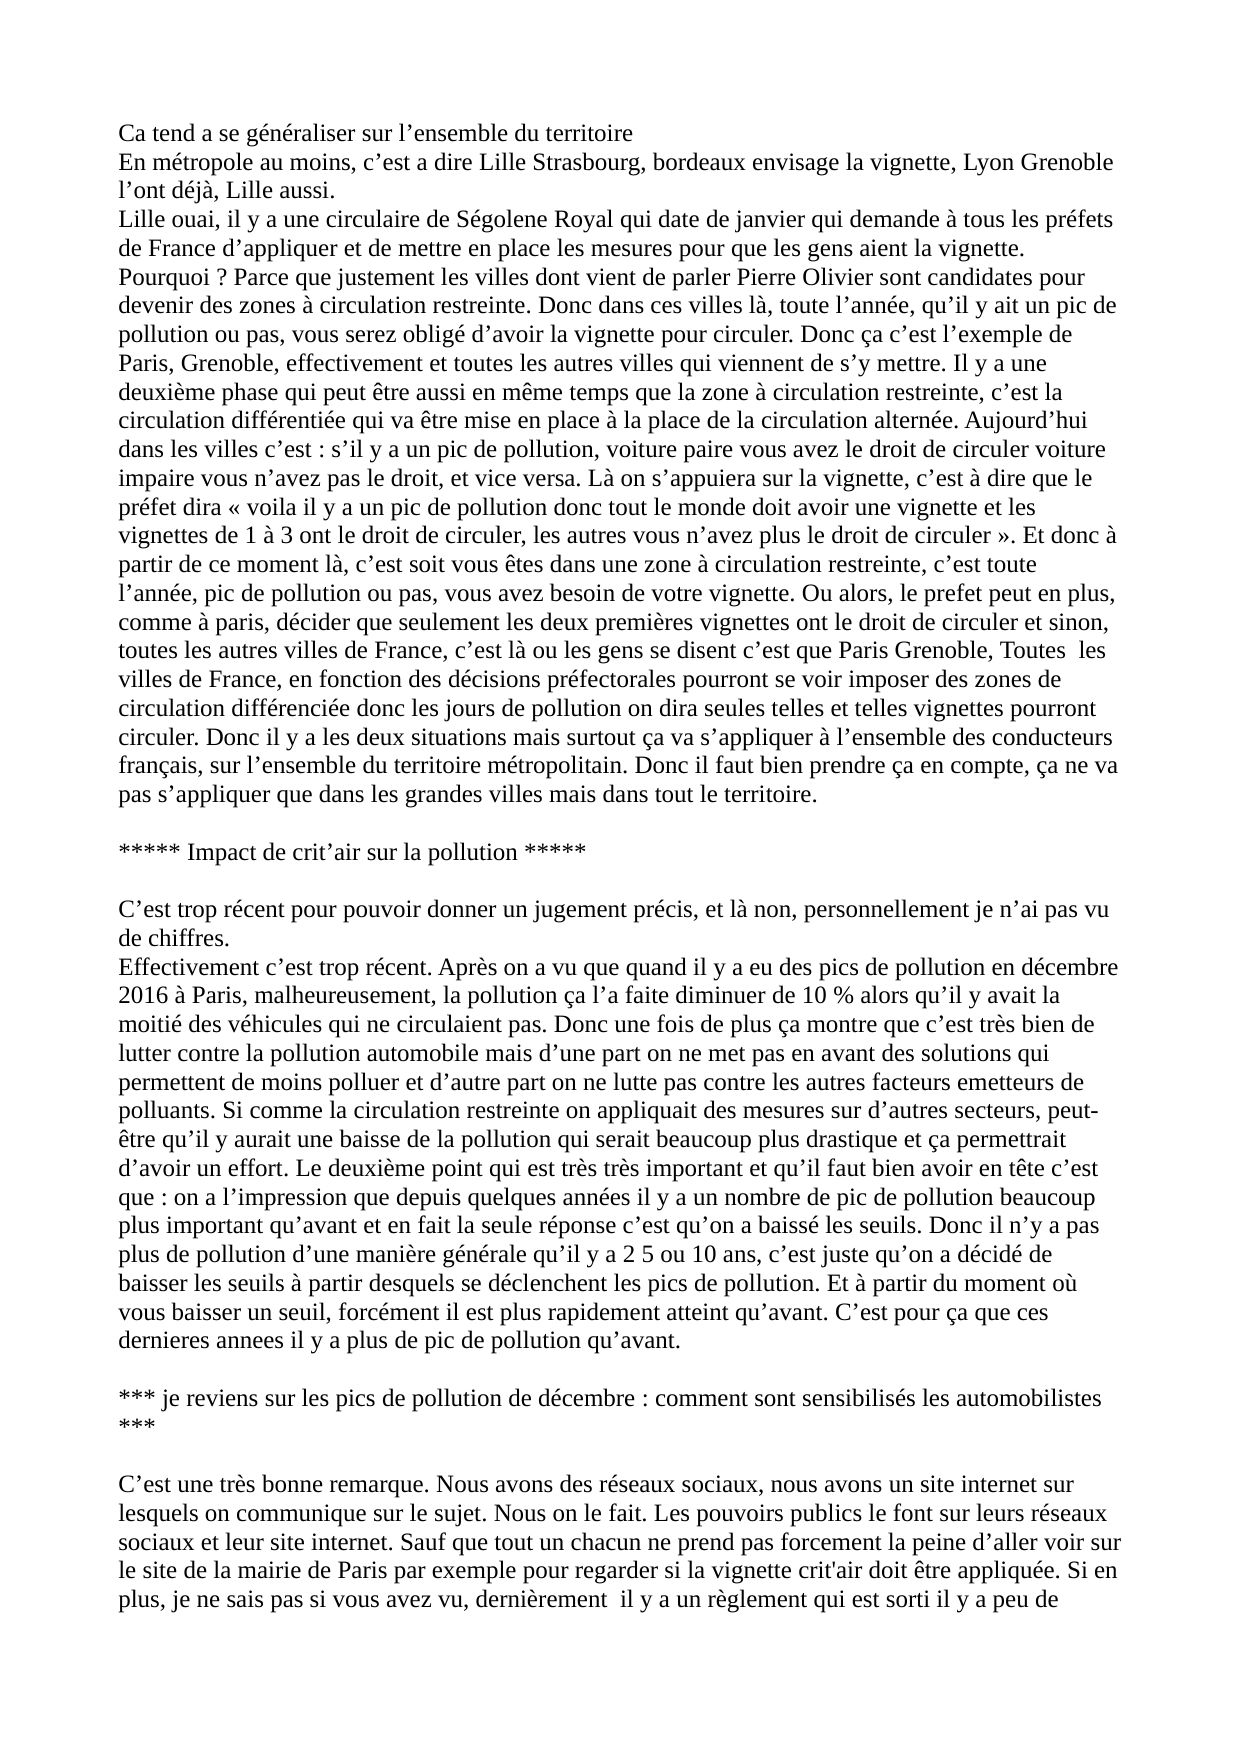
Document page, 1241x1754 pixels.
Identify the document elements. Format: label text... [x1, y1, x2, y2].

text C’est trop récent pour pouvoir donner un jugement précis, et là non, personnellement je n’ai pas vu de chiffres. [118, 894, 1122, 952]
text Lille ouai, il y a une circulaire de Ségolene Royal qui date de janvier qui demande à tous les préfets de France d’appliquer et de mettre en place les mesures pour que les gens aient la vignette. Pourquoi ? Parce que justement les villes dont vient de parler Pierre Olivier sont candidates pour devenir des zones à circulation restreinte. Donc dans ces villes là, toute l’année, qu’il y ait un pic de pollution ou pas, vous serez obligé d’avoir la vignette pour circuler. Donc ça c’est l’exemple de Paris, Grenoble, effectivement et toutes les autres villes qui viennent de s’y mettre. Il y a une deuxième phase qui peut être aussi en même temps que la zone à circulation restreinte, c’est la circulation différentiée qui va être mise en place à la place de la circulation alternée. Aujourd’hui dans les villes c’est : s’il y a un pic de pollution, voiture paire vous avez le droit de circuler voiture impaire vous n’avez pas le droit, et vice versa. Là on s’appuiera sur la vignette, c’est à dire que le préfet dira « voila il y a un pic de pollution donc tout le monde doit avoir une vignette et les vignettes de 1 à 3 ont le droit de circuler, les autres vous n’avez plus le droit de circuler ». Et donc à partir de ce moment là, c’est soit vous êtes dans une zone à circulation restreinte, c’est toute l’année, pic de pollution ou pas, vous avez besoin de votre vignette. Ou alors, le prefet peut en plus, comme à paris, décider que seulement les deux premières vignettes ont le droit de circuler et sinon, toutes les autres villes de France, c’est là ou les gens se disent c’est que Paris Grenoble, Toutes les villes de France, en fonction des décisions préfectorales pourront se voir imposer des zones de circulation différenciée donc les jours de pollution on dira seules telles et telles vignettes pourront circuler. Donc il y a les deux situations mais surtout ça va s’appliquer à l’ensemble des conducteurs français, sur l’ensemble du territoire métropolitain. Donc il faut bien prendre ça en compte, ça ne va pas s’appliquer que dans les grandes villes mais dans tout le territoire. [118, 204, 1122, 808]
text ***** Impact de crit’air sur la pollution ***** [118, 837, 1122, 866]
text C’est une très bonne remarque. Nous avons des réseaux sociaux, nous avons un site internet sur lesquels on communique sur le sujet. Nous on le fait. Les pouvoirs publics le font sur leurs réseaux sociaux et leur site internet. Sauf que tout un chacun ne prend pas forcement la peine d’aller voir sur le site de la mairie de Paris par exemple pour regarder si la vignette crit'air doit être appliquée. Si en plus, je ne sais pas si vous avez vu, dernièrement il y a un règlement qui est sorti il y a peu de [118, 1469, 1122, 1613]
text *** je reviens sur les pics de pollution de décembre : comment sont sensibilisés les automobilistes *** [118, 1383, 1122, 1441]
text Effectivement c’est trop récent. Après on a vu que quand il y a eu des pics de pollution en décembre 2016 à Paris, malheureusement, la pollution ça l’a faite diminuer de 10 % alors qu’il y avait la moitié des véhicules qui ne circulaient pas. Donc une fois de plus ça montre que c’est très bien de lutter contre la pollution automobile mais d’une part on ne met pas en avant des solutions qui permettent de moins polluer et d’autre part on ne lutte pas contre les autres facteurs emetteurs de polluants. Si comme la circulation restreinte on appliquait des mesures sur d’autres secteurs, peut-être qu’il y aurait une baisse de la pollution qui serait beaucoup plus drastique et ça permettrait d’avoir un effort. Le deuxième point qui est très très important et qu’il faut bien avoir en tête c’est que : on a l’impression que depuis quelques années il y a un nombre de pic de pollution beaucoup plus important qu’avant et en fait la seule réponse c’est qu’on a baissé les seuils. Donc il n’y a pas plus de pollution d’une manière générale qu’il y a 2 5 ou 10 ans, c’est juste qu’on a décidé de baisser les seuils à partir desquels se déclenchent les pics de pollution. Et à partir du moment où vous baisser un seuil, forcément il est plus rapidement atteint qu’avant. C’est pour ça que ces dernieres annees il y a plus de pic de pollution qu’avant. [118, 952, 1122, 1354]
text Ca tend a se généraliser sur l’ensemble du territoire [118, 118, 1122, 147]
text En métropole au moins, c’est a dire Lille Strasbourg, bordeaux envisage la vignette, Lyon Grenoble l’ont déjà, Lille aussi. [118, 147, 1122, 204]
